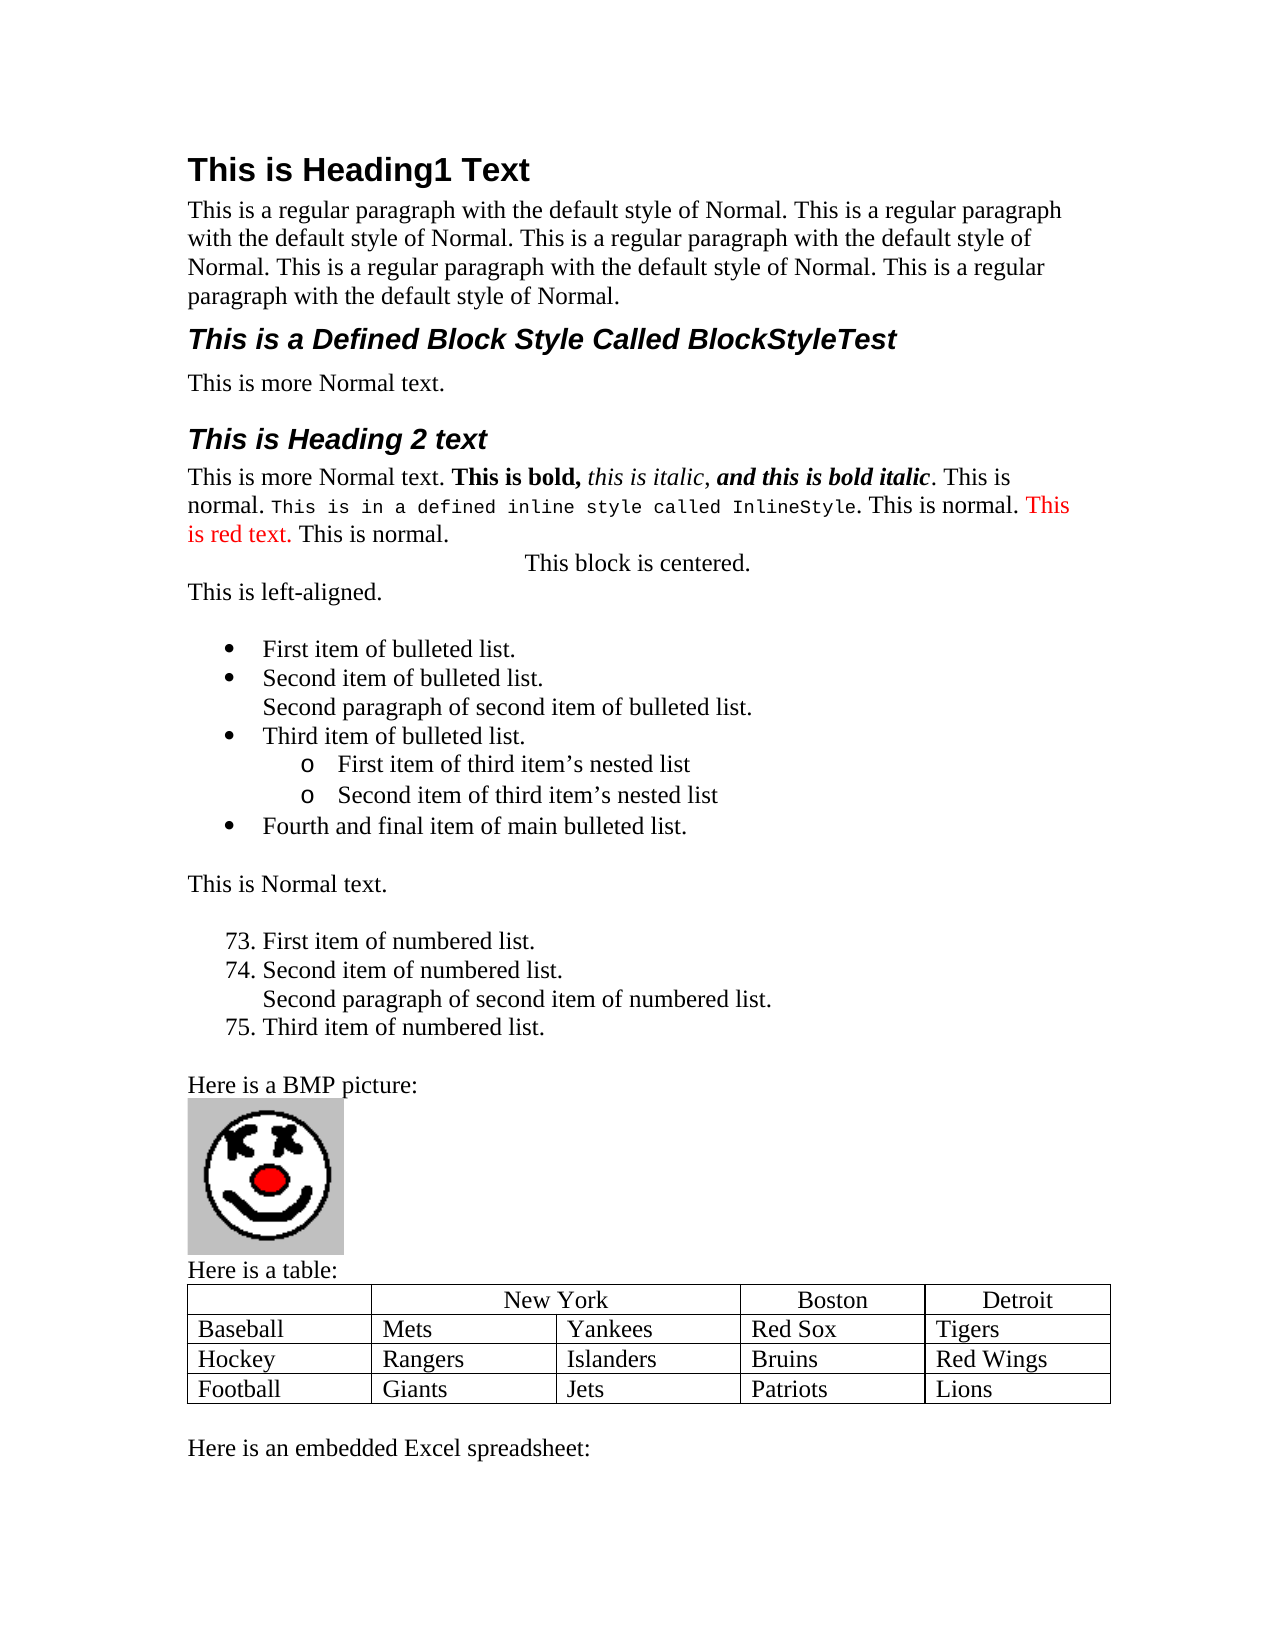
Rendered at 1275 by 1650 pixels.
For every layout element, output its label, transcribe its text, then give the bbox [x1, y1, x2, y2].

text This is more Normal text. This is bold, this is italic, and this is bold italic. This is normal. This is in a defined inline style called InlineStyle. This is normal. This is red text. This is normal. [187, 462, 1087, 548]
text This is a Defined Block Style Called BlockStyleTest [187, 322, 1087, 356]
table_cell Baseball [188, 1315, 371, 1343]
text This is more Normal text. [187, 368, 1087, 397]
list Third item of bulleted list. [225, 721, 1087, 749]
table_header [188, 1285, 371, 1313]
table_cell Mets [372, 1315, 556, 1343]
text This block is centered. [187, 548, 1087, 577]
text Second paragraph of second item of numbered list. [262, 984, 1087, 1012]
table_cell Rangers [372, 1344, 556, 1373]
table_cell Red Sox [741, 1315, 924, 1343]
text This is Normal text. [187, 869, 1087, 897]
list First item of numbered list. [225, 926, 1087, 955]
table_cell Hockey [188, 1344, 371, 1373]
list First item of third item’s nested list [300, 749, 1087, 780]
table_cell Patriots [741, 1374, 924, 1403]
table_cell Red Wings [926, 1344, 1110, 1373]
list Second item of bulleted list. [225, 663, 1087, 692]
text Here is a BMP picture: [187, 1070, 1087, 1099]
text This is a regular paragraph with the default style of Normal. This is a regular paragraph with the default style of Normal. This is a regular paragraph with the default style of Normal. This is a regular paragraph with the default style of Normal. This is a regular paragraph with the default style of Normal. [187, 195, 1087, 310]
table_cell Tigers [926, 1315, 1110, 1343]
subtitle This is Heading1 Text [187, 150, 1087, 188]
list First item of bulleted list. [225, 634, 1087, 663]
table_cell Lions [926, 1374, 1110, 1403]
table_header Boston [741, 1285, 924, 1313]
text Second paragraph of second item of bulleted list. [262, 692, 1087, 721]
list Fourth and final item of main bulleted list. [225, 811, 1087, 840]
table_cell Yankees [557, 1315, 740, 1343]
table_header Detroit [926, 1285, 1110, 1313]
table_header New York [372, 1285, 740, 1313]
list Second item of third item’s nested list [300, 780, 1087, 811]
list Third item of numbered list. [225, 1012, 1087, 1041]
table_cell Jets [557, 1374, 740, 1403]
text This is left-aligned. [187, 577, 1087, 606]
text Here is an embedded Excel spreadsheet: [187, 1433, 1087, 1461]
subtitle This is Heading 2 text [187, 422, 1087, 456]
table_cell Giants [372, 1374, 556, 1403]
list Second item of numbered list. [225, 955, 1087, 984]
table_cell Bruins [741, 1344, 924, 1373]
table_cell Islanders [557, 1344, 740, 1373]
table_cell Football [188, 1374, 371, 1403]
text Here is a table: [187, 1255, 1087, 1284]
